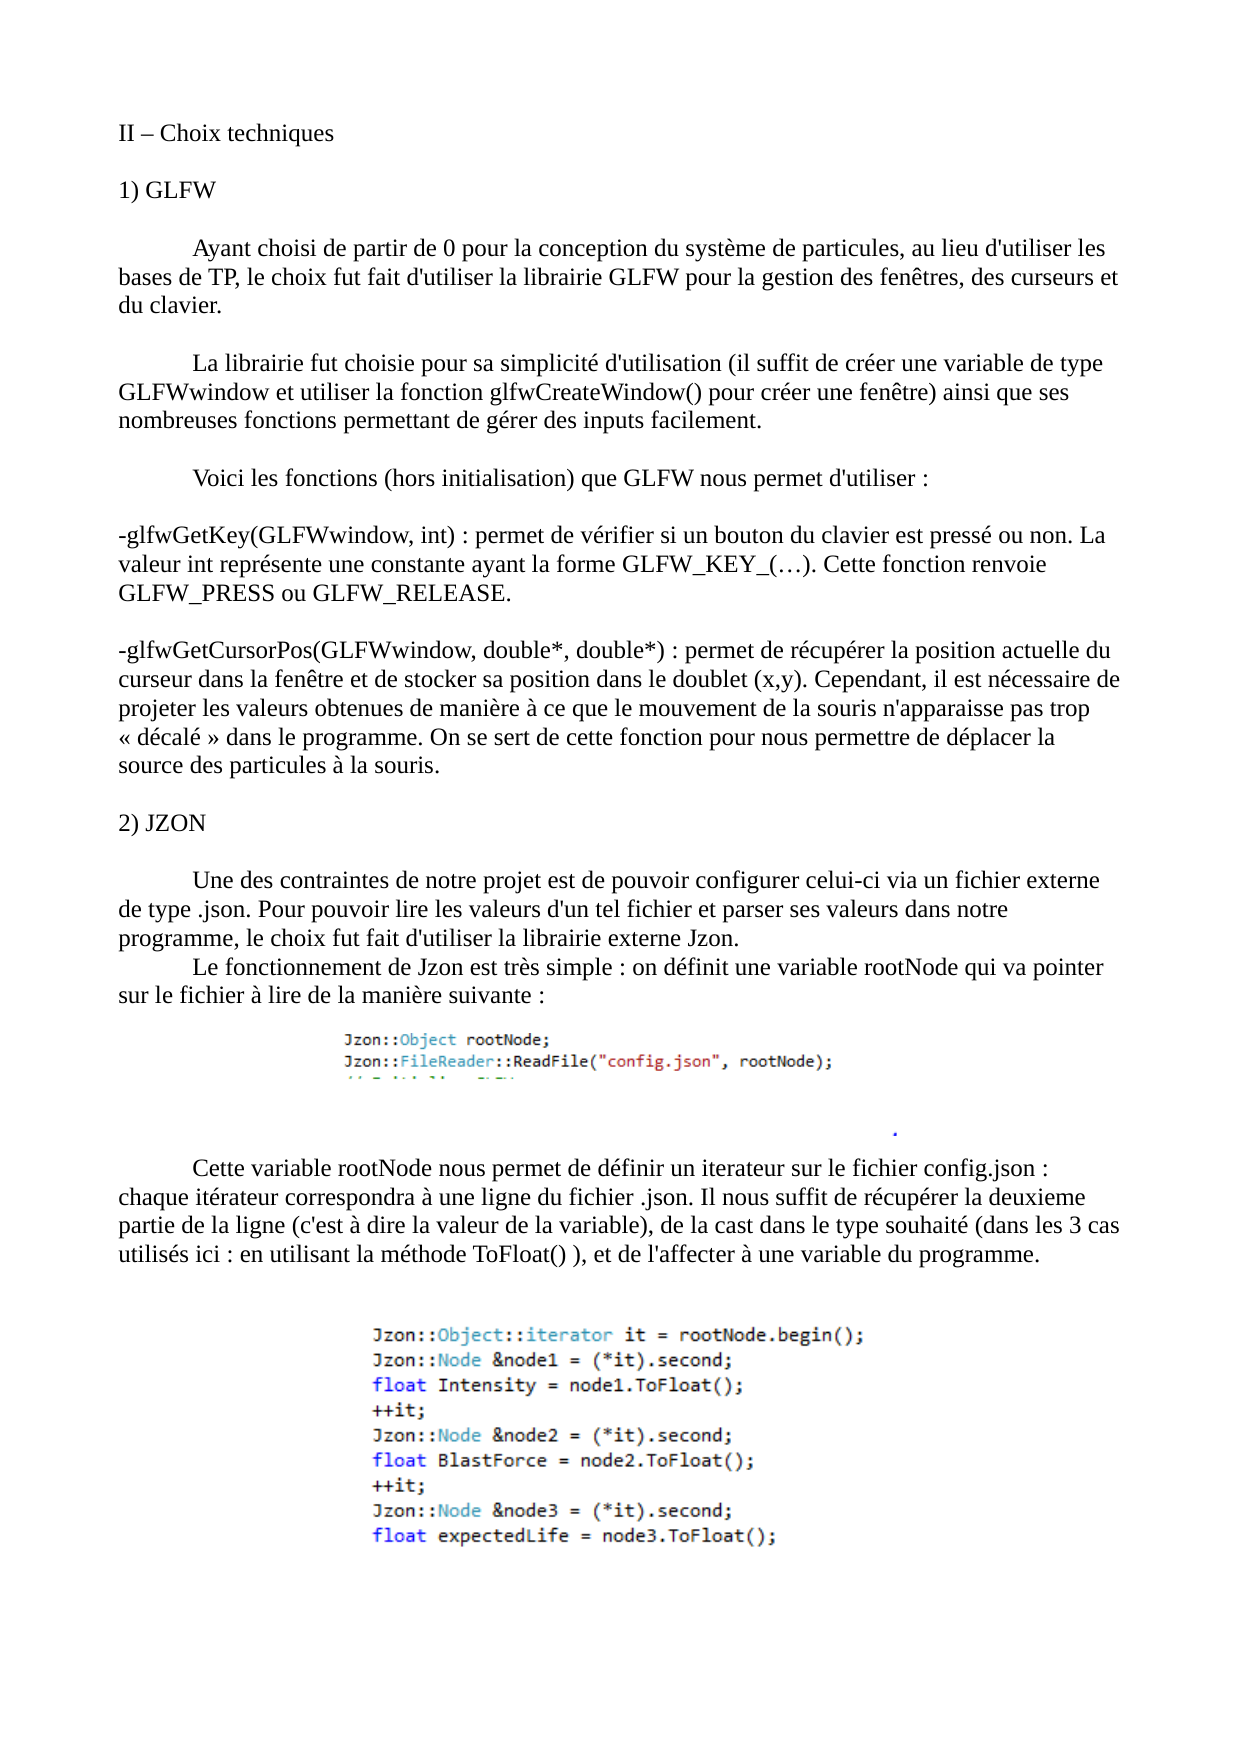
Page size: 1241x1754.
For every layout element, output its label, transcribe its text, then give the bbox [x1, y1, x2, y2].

text 1) GLFW [118, 176, 1122, 204]
text 2) JZON [118, 808, 1122, 837]
text -glfwGetKey(GLFWwindow, int) : permet de vérifier si un bouton du clavier est pressé ou non. La valeur int représente une constante ayant la forme GLFW_KEY_(…). Cette fonction renvoie GLFW_PRESS ou GLFW_RELEASE. [118, 521, 1122, 607]
picture [342, 1033, 897, 1136]
text Ayant choisi de partir de 0 pour la conception du système de particules, au lieu d'utiliser les bases de TP, le choix fut fait d'utiliser la librairie GLFW pour la gestion des fenêtres, des curseurs et du clavier. [118, 233, 1122, 319]
text Une des contraintes de notre projet est de pouvoir configurer celui-ci via un fichier externe de type .json. Pour pouvoir lire les valeurs d'un tel fichier et parser ses valeurs dans notre programme, le choix fut fait d'utiliser la librairie externe Jzon. Le fonctionnement de Jzon est très simple : on définit une variable rootNode qui va pointer sur le fichier à lire de la manière suivante : [118, 866, 1122, 1009]
text La librairie fut choisie pour sa simplicité d'utilisation (il suffit de créer une variable de type GLFWwindow et utiliser la fonction glfwCreateWindow() pour créer une fenêtre) ainsi que ses nombreuses fonctions permettant de gérer des inputs facilement. Voici les fonctions (hors initialisation) que GLFW nous permet d'utiliser : [118, 348, 1122, 492]
text II – Choix techniques [118, 118, 1122, 147]
picture [366, 1321, 874, 1550]
text -glfwGetCursorPos(GLFWwindow, double*, double*) : permet de récupérer la position actuelle du curseur dans la fenêtre et de stocker sa position dans le doublet (x,y). Cependant, il est nécessaire de projeter les valeurs obtenues de manière à ce que le mouvement de la souris n'apparaisse pas trop « décalé » dans le programme. On se sert de cette fonction pour nous permettre de déplacer la source des particules à la souris. [118, 636, 1122, 779]
text Cette variable rootNode nous permet de définir un iterateur sur le fichier config.json : chaque itérateur correspondra à une ligne du fichier .json. Il nous suffit de récupérer la deuxieme partie de la ligne (c'est à dire la valeur de la variable), de la cast dans le type souhaité (dans les 3 cas utilisés ici : en utilisant la méthode ToFloat() ), et de l'affecter à une variable du programme. [118, 1153, 1122, 1268]
